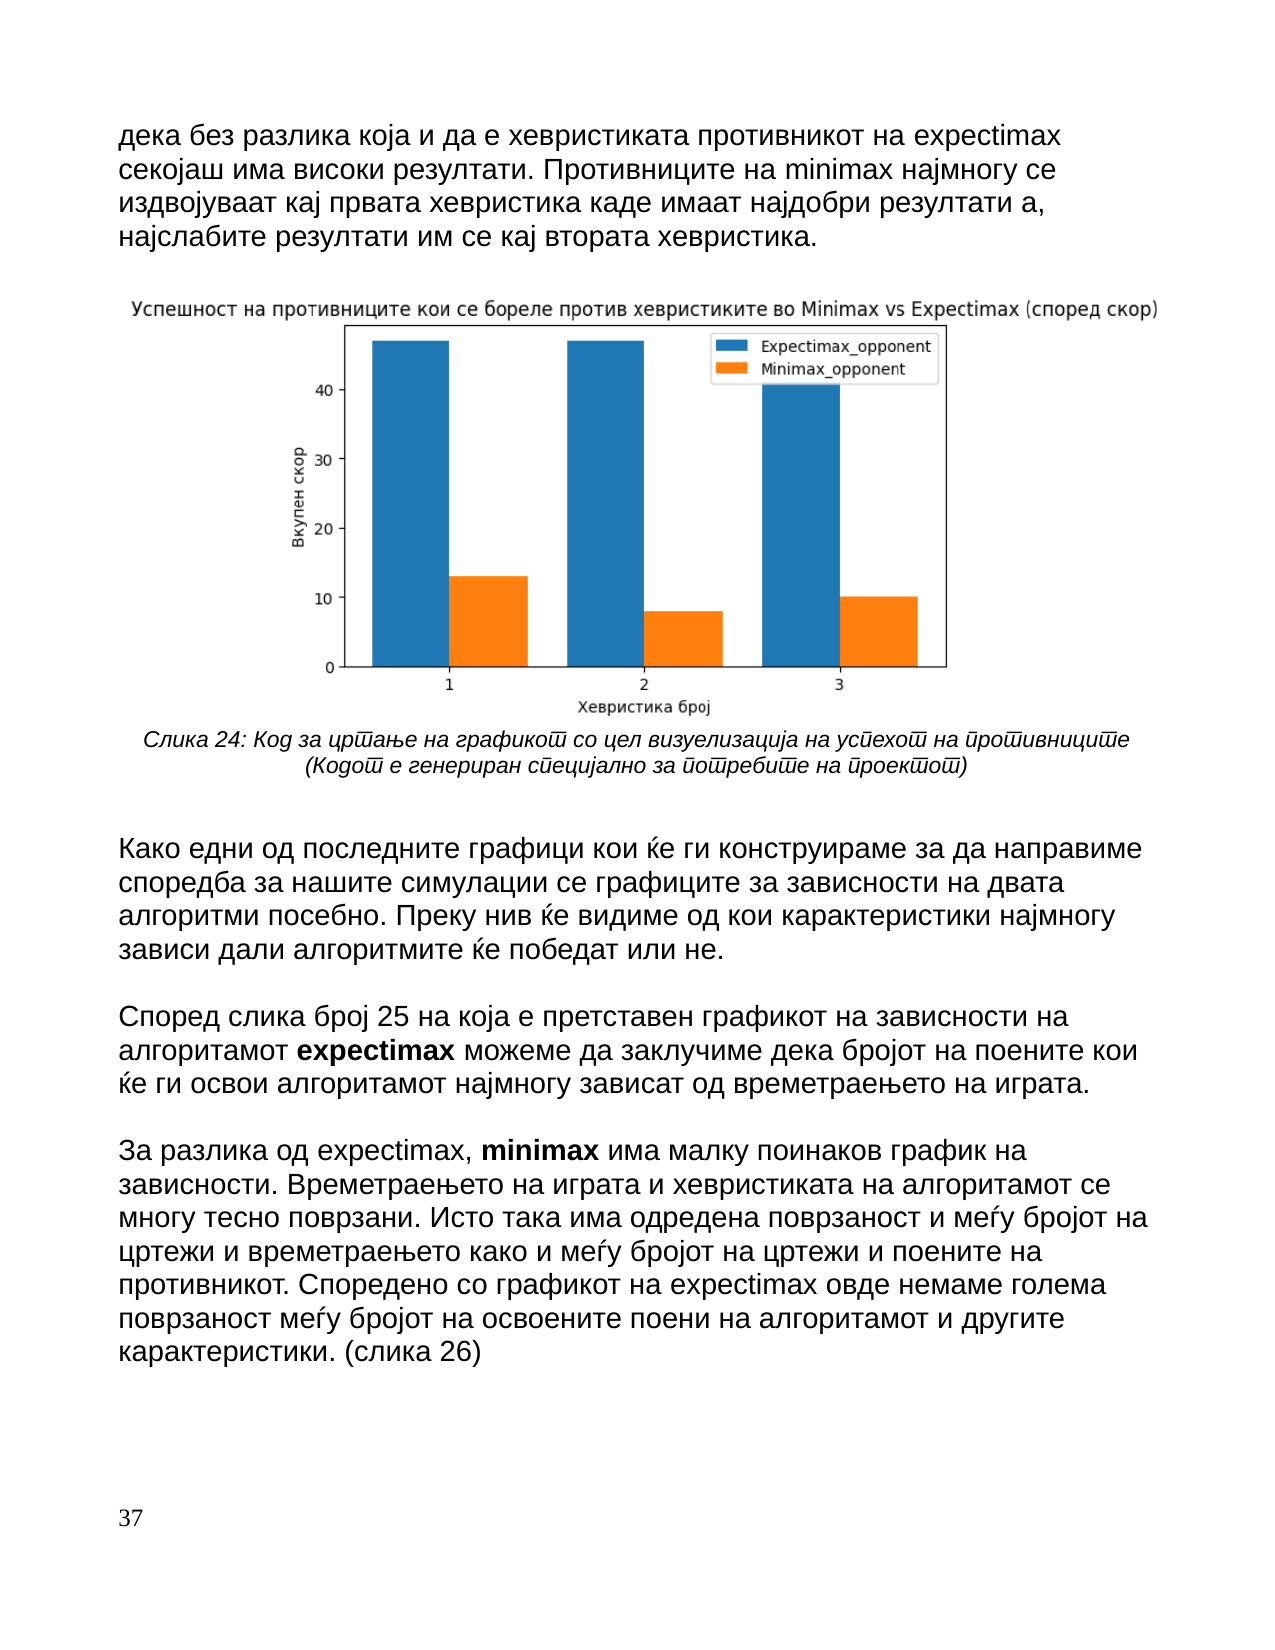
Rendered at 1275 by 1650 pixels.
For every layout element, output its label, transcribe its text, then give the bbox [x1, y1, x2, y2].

text Како едни од последните графици кои ќе ги конструираме за да направиме споредба за нашите симулации се графиците за зависности на двата [118, 831, 1157, 898]
text дека без разлика која и да е хевристиката противникот на expectimax секојаш има високи резултати. Противниците на minimax најмногу се издвојуваат кај првата хевристика каде имаат најдобри резултати а, најслабите резултати им се кај втората хевристика. [118, 118, 1157, 252]
text алгоритми посебно. Преку нив ќе видиме од кои карактеристики најмногу зависи дали алгоритмите ќе победат или не. [118, 898, 1157, 965]
text За разлика од expectimax, minimax има малку поинаков график на зависности. Времетраењето на играта и хевристиката на алгоритамот се многу тесно поврзани. Исто така има одредена поврзаност и меѓу бројот на цртежи и времетраењето како и меѓу бројот на цртежи и поените на противникот. Споредено со графикот на expectimax овде немаме голема поврзаност меѓу бројот на освоените поени на алгоритамот и другите карактеристики. (слика 26) [118, 1133, 1157, 1368]
picture [118, 285, 1157, 726]
text Слика 24: Код за цртање на графикот со цел визуелизација на успехот на противниците (Кодот е генериран специјално за потребите на проектот) [118, 726, 1157, 778]
text Според слика број 25 на која е претставен графикот на зависности на алгоритамот expectimax можеме да заклучиме дека бројот на поените кои ќе ги освои алгоритамот најмногу зависат од времетраењето на играта. [118, 999, 1157, 1099]
